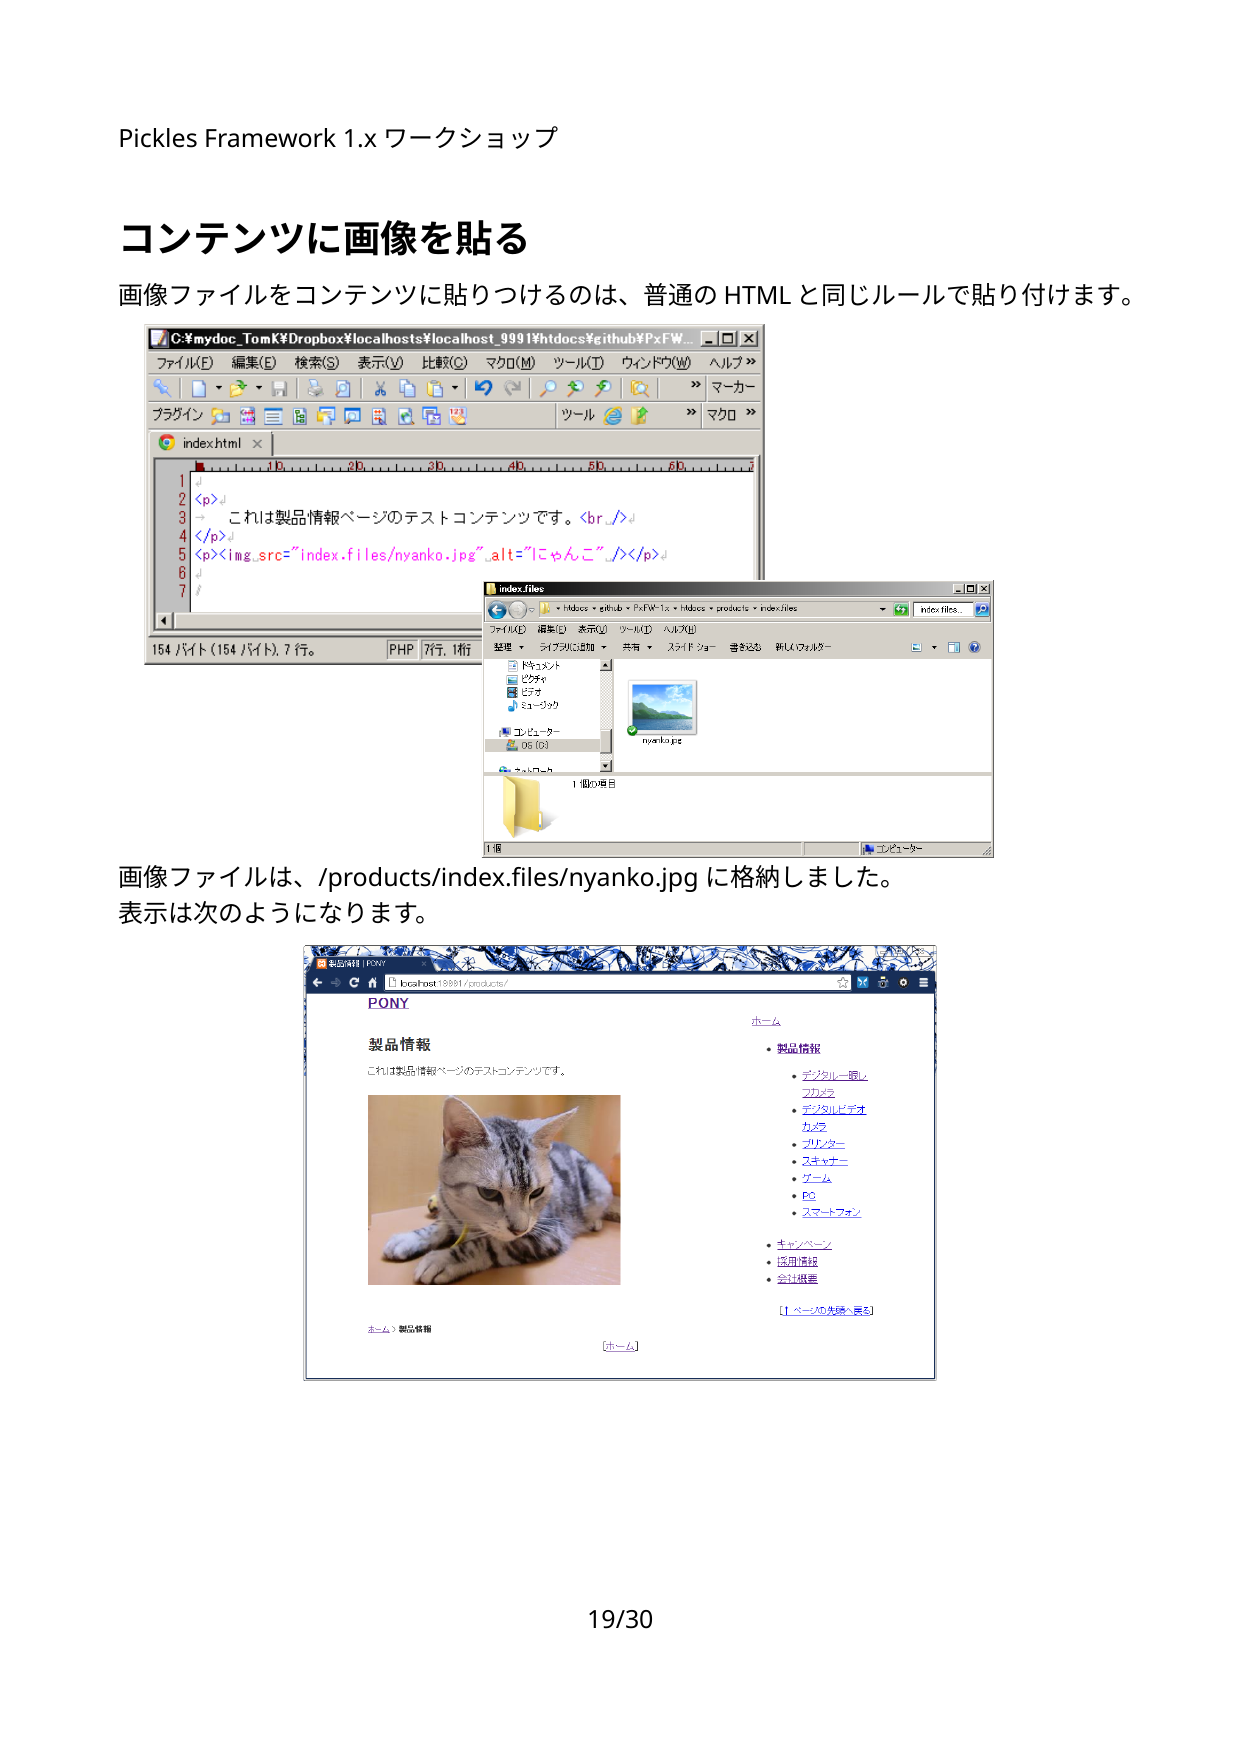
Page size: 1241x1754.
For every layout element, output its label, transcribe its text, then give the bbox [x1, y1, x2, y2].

picture [144, 324, 994, 858]
text 画像ファイルは、/products/index.files/nyanko.jpg に格納しました。 表示は次のようになります。 [118, 312, 1122, 930]
subtitle コンテンツに画像を貼る [118, 209, 1122, 263]
text 画像ファイルをコンテンツに貼りつけるのは、普通のHTMLと同じルールで貼り付けます。 [118, 276, 1122, 312]
picture [303, 945, 937, 1381]
